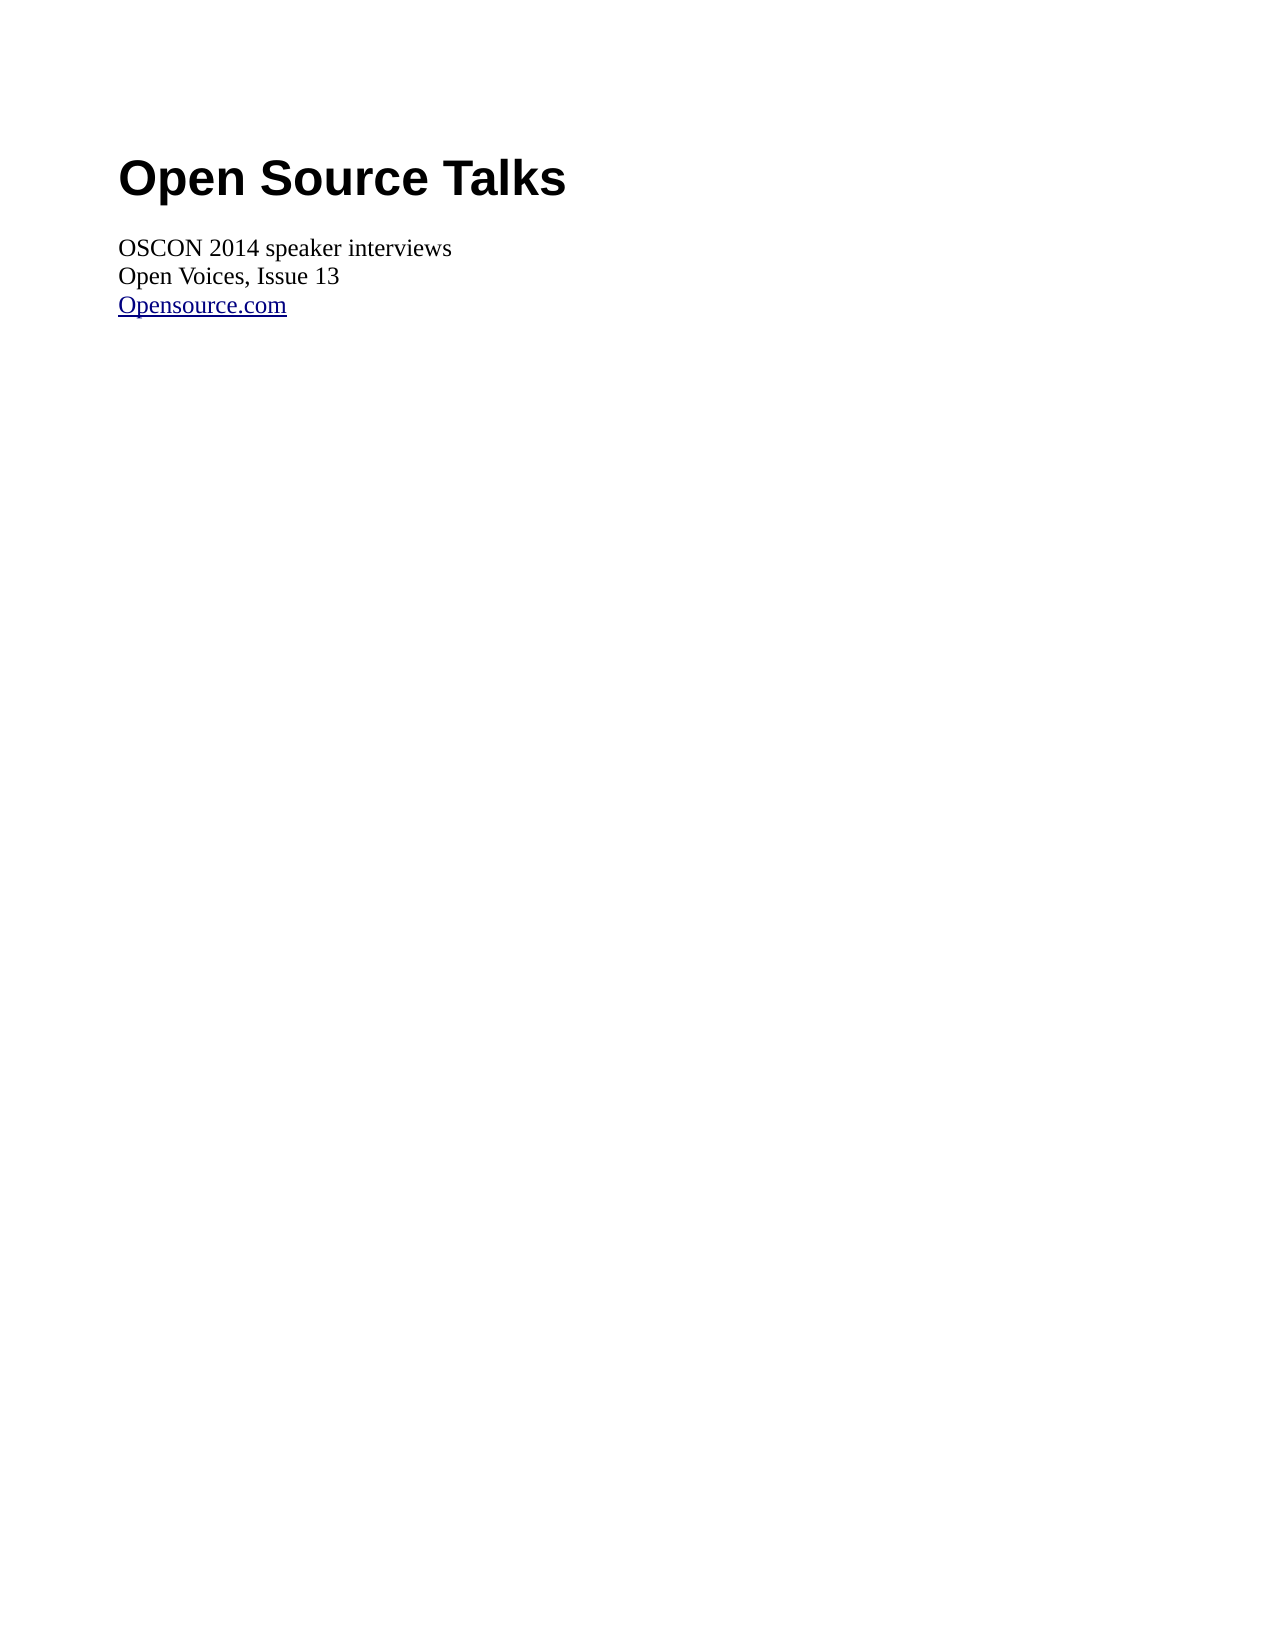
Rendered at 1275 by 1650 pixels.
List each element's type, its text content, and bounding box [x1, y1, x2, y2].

subtitle Open Source Talks [118, 148, 1157, 206]
text OSCON 2014 speaker interviews Open Voices, Issue 13 Opensource.com [118, 233, 1157, 319]
